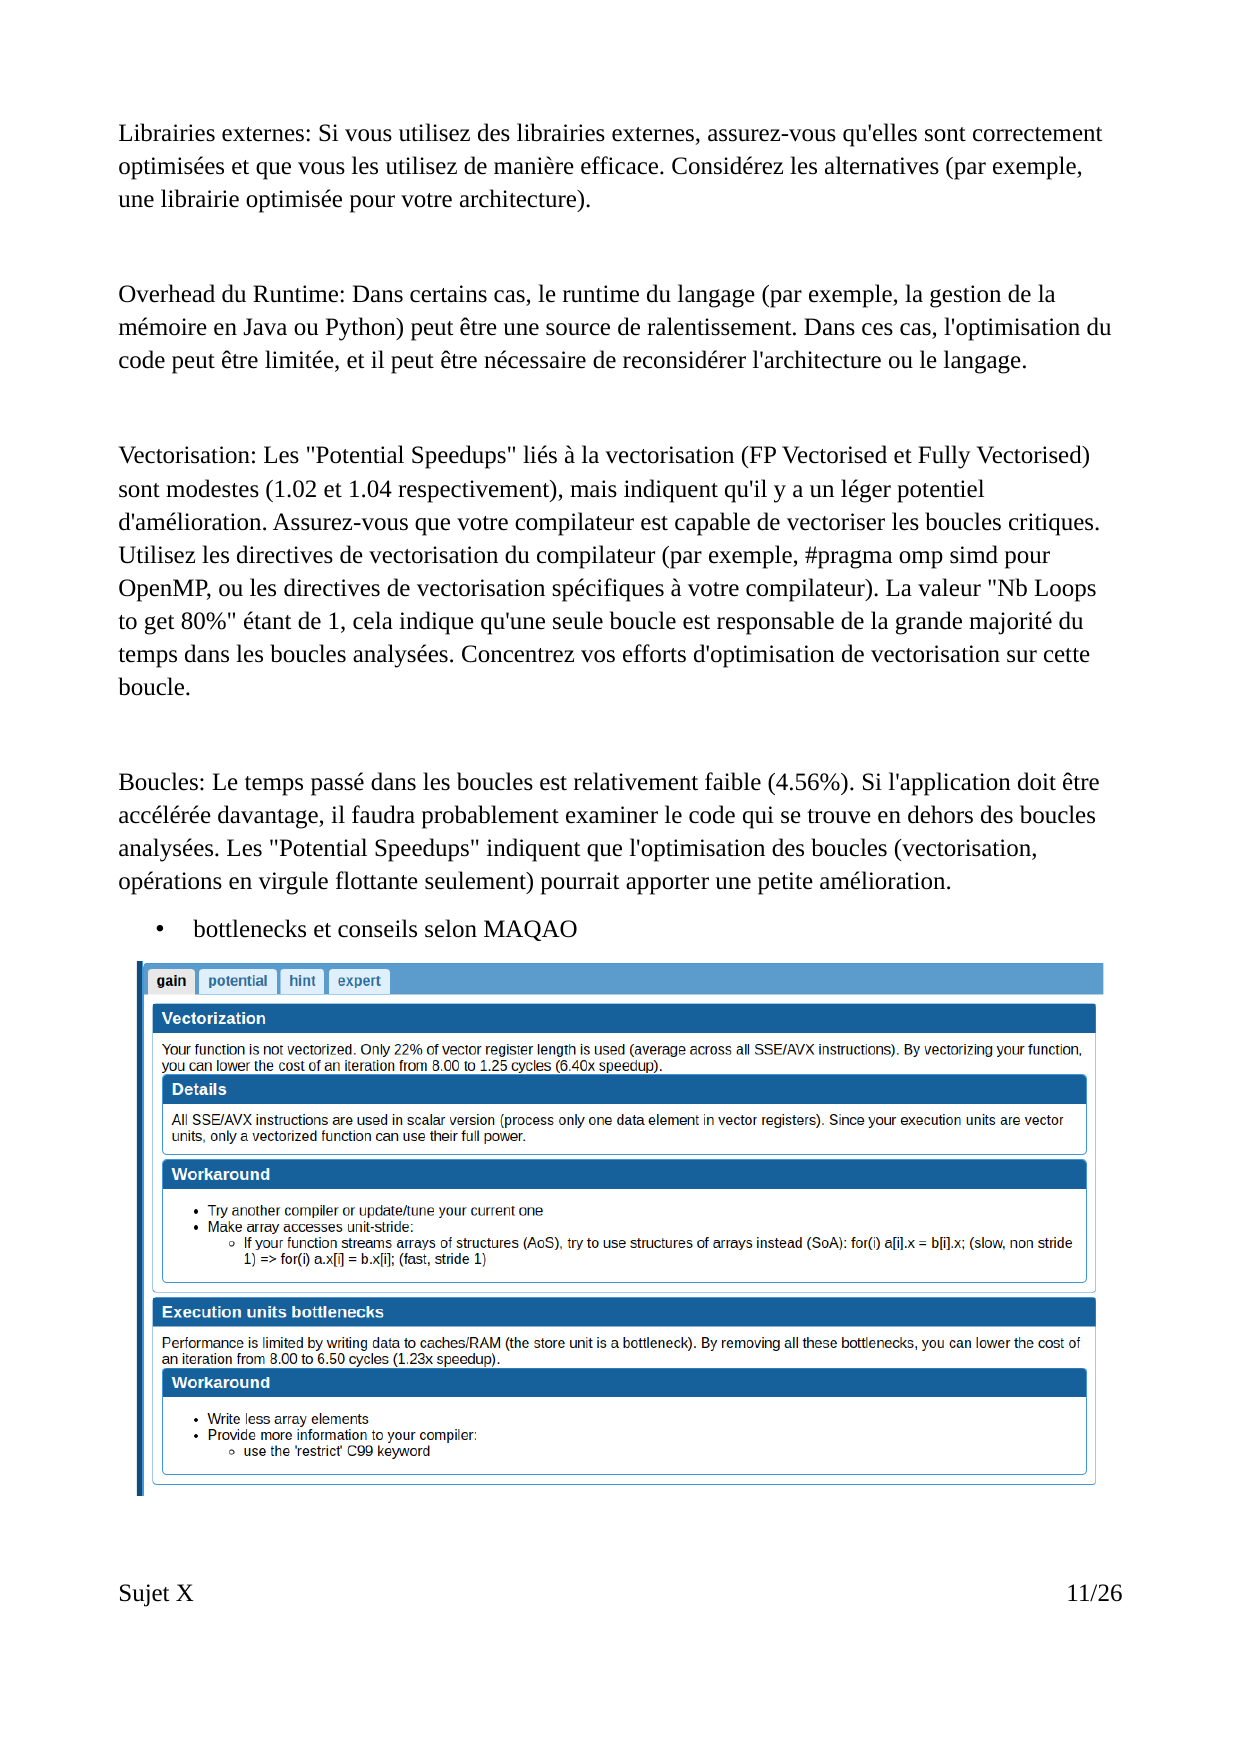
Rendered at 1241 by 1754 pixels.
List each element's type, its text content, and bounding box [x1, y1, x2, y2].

text Boucles: Le temps passé dans les boucles est relativement faible (4.56%). Si l'application doit être accélérée davantage, il faudra probablement examiner le code qui se trouve en dehors des boucles analysées. Les "Potential Speedups" indiquent que l'optimisation des boucles (vectorisation, opérations en virgule flottante seulement) pourrait apporter une petite amélioration. [118, 767, 1122, 895]
text Overhead du Runtime: Dans certains cas, le runtime du langage (par exemple, la gestion de la mémoire en Java ou Python) peut être une source de ralentissement. Dans ces cas, l'optimisation du code peut être limitée, et il peut être nécessaire de reconsidérer l'architecture ou le langage. [118, 279, 1122, 374]
list bottlenecks et conseils selon MAQAO [156, 914, 1122, 942]
text Vectorisation: Les "Potential Speedups" liés à la vectorisation (FP Vectorised et Fully Vectorised) sont modestes (1.02 et 1.04 respectivement), mais indiquent qu'il y a un léger potentiel d'amélioration. Assurez-vous que votre compilateur est capable de vectoriser les boucles critiques. Utilisez les directives de vectorisation du compilateur (par exemple, #pragma omp simd pour OpenMP, ou les directives de vectorisation spécifiques à votre compilateur). La valeur "Nb Loops to get 80%" étant de 1, cela indique qu'une seule boucle est responsable de la grande majorité du temps dans les boucles analysées. Concentrez vos efforts d'optimisation de vectorisation sur cette boucle. [118, 441, 1122, 701]
picture [136, 961, 1104, 1496]
text Librairies externes: Si vous utilisez des librairies externes, assurez-vous qu'elles sont correctement optimisées et que vous les utilisez de manière efficace. Considérez les alternatives (par exemple, une librairie optimisée pour votre architecture). [118, 118, 1122, 213]
